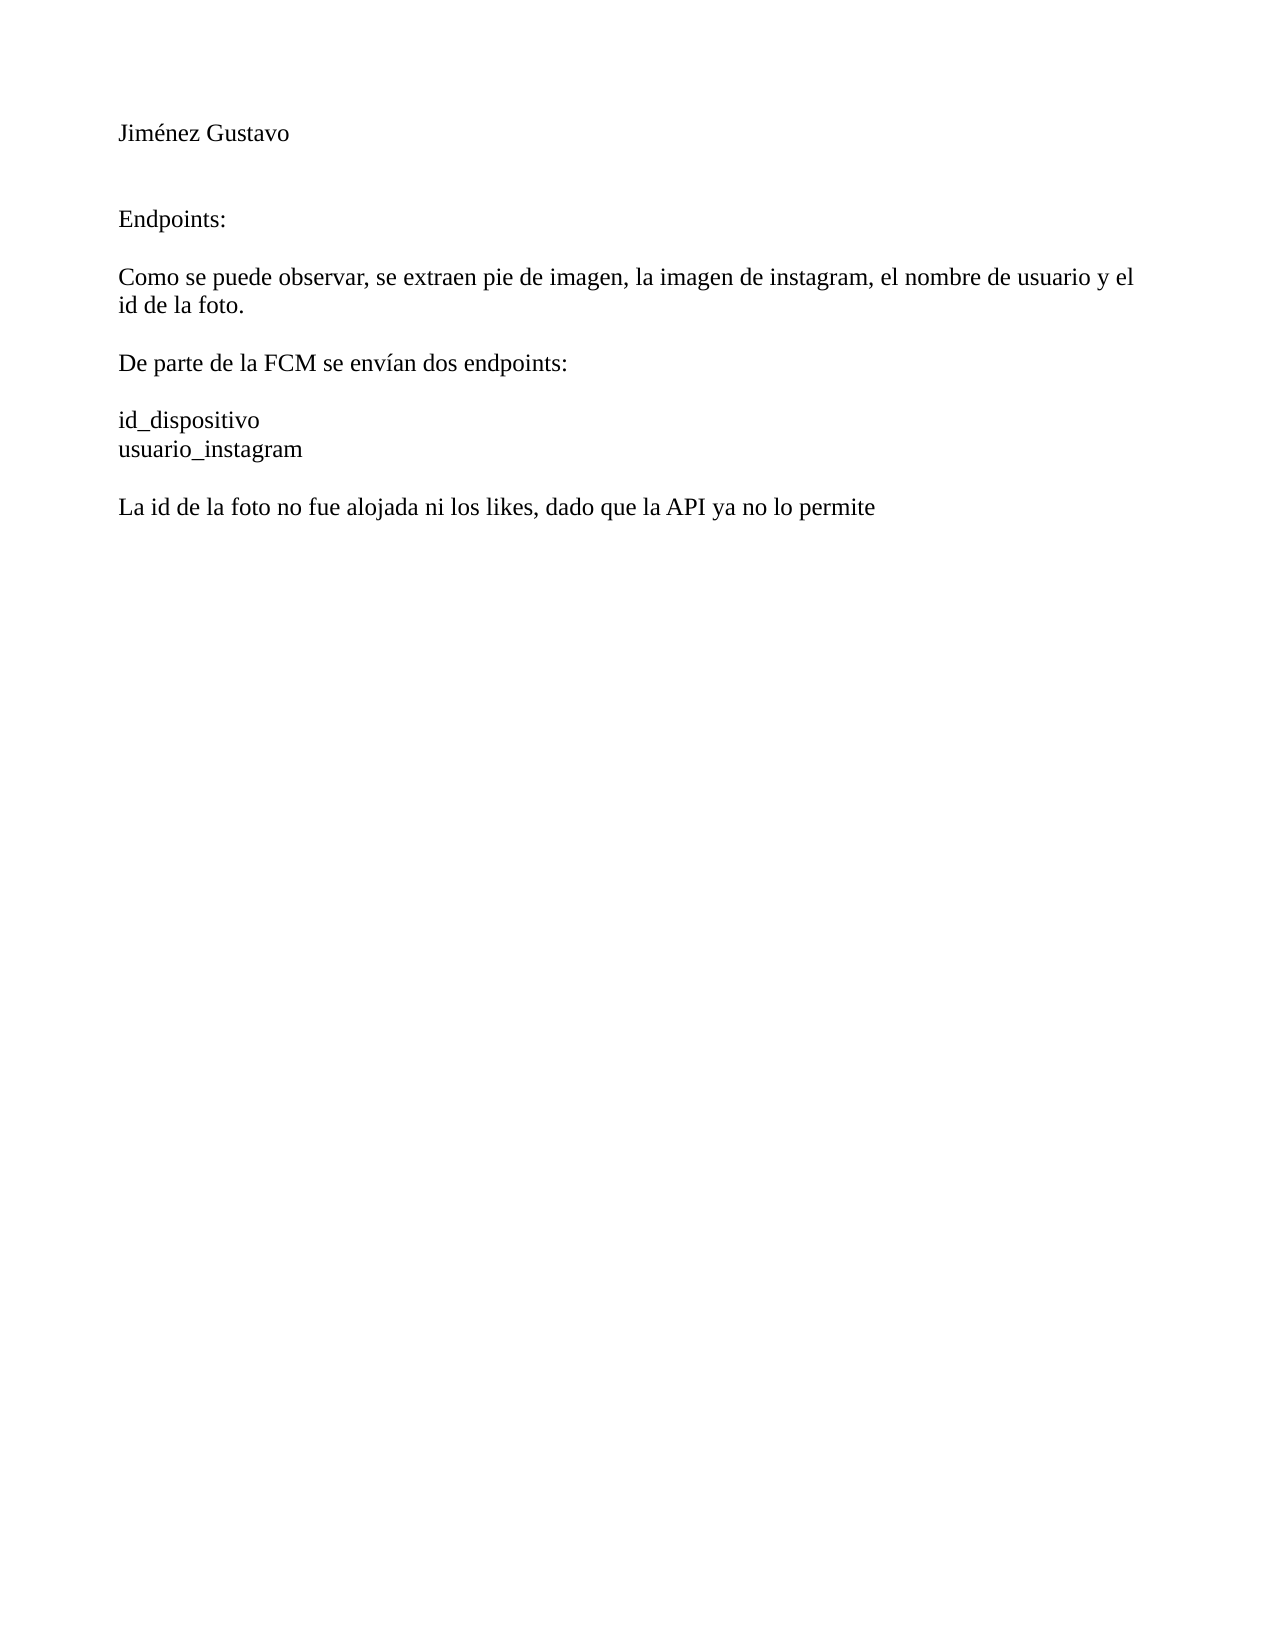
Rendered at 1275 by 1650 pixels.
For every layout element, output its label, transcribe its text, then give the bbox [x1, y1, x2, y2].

text Endpoints: [118, 204, 1157, 233]
text Como se puede observar, se extraen pie de imagen, la imagen de instagram, el nombre de usuario y el id de la foto. [118, 262, 1157, 319]
text De parte de la FCM se envían dos endpoints: [118, 348, 1157, 377]
text usuario_instagram [118, 434, 1157, 463]
text id_dispositivo [118, 406, 1157, 434]
text Jiménez Gustavo [118, 118, 1157, 147]
text La id de la foto no fue alojada ni los likes, dado que la API ya no lo permite [118, 492, 1157, 521]
